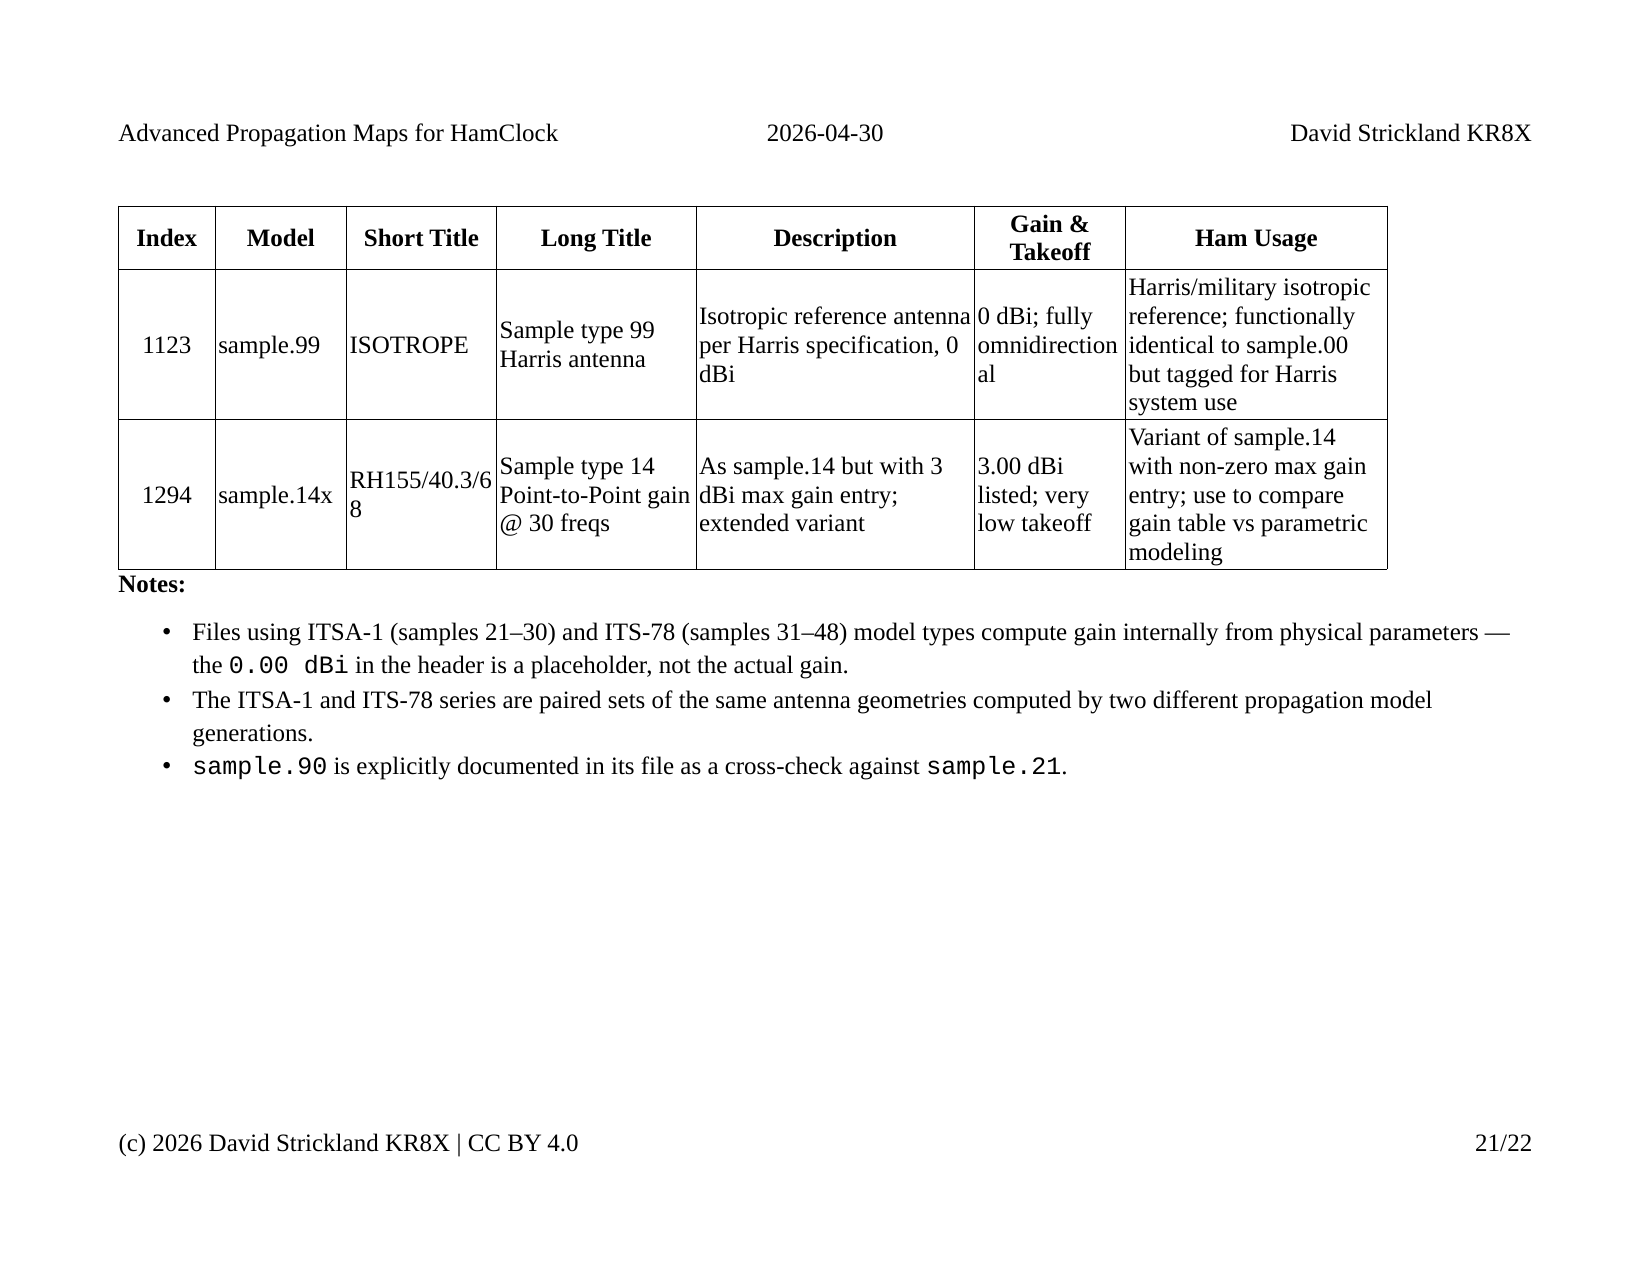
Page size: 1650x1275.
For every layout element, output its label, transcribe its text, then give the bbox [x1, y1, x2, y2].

table_cell RH155/40.3/68 [347, 420, 496, 569]
table_header Gain & Takeoff [975, 207, 1125, 269]
list Files using ITSA-1 (samples 21–30) and ITS-78 (samples 31–48) model types compute gain internally from physical parameters — the 0.00 dBi in the header is a placeholder, not the actual gain. [162, 617, 1532, 681]
table_cell As sample.14 but with 3 dBi max gain entry; extended variant [697, 420, 974, 569]
table_header Ham Usage [1126, 207, 1387, 269]
table_cell Isotropic reference antenna per Harris specification, 0 dBi [697, 270, 974, 419]
table_header Short Title [347, 207, 496, 269]
table_cell Harris/military isotropic reference; functionally identical to sample.00 but tagged for Harris system use [1126, 270, 1387, 419]
table_cell Sample type 14 Point-to-Point gain @ 30 freqs [497, 420, 696, 569]
list The ITSA-1 and ITS-78 series are paired sets of the same antenna geometries computed by two different propagation model generations. [162, 685, 1532, 747]
table_header Description [697, 207, 974, 269]
table_cell 3.00 dBi listed; very low takeoff [975, 420, 1125, 569]
table_cell 0 dBi; fully omnidirectional [975, 270, 1125, 419]
text Notes: [118, 569, 1532, 598]
table_cell sample.14x [216, 420, 346, 569]
table_cell Variant of sample.14 with non-zero max gain entry; use to compare gain table vs parametric modeling [1126, 420, 1387, 569]
table_cell 1123 [119, 270, 215, 419]
table_cell sample.99 [216, 270, 346, 419]
table_cell 1294 [119, 420, 215, 569]
table_header Model [216, 207, 346, 269]
table_cell ISOTROPE [347, 270, 496, 419]
table_header Long Title [497, 207, 696, 269]
table_cell Sample type 99 Harris antenna [497, 270, 696, 419]
list sample.90 is explicitly documented in its file as a cross-check against sample.21. [162, 751, 1532, 782]
table_header Index [119, 207, 215, 269]
